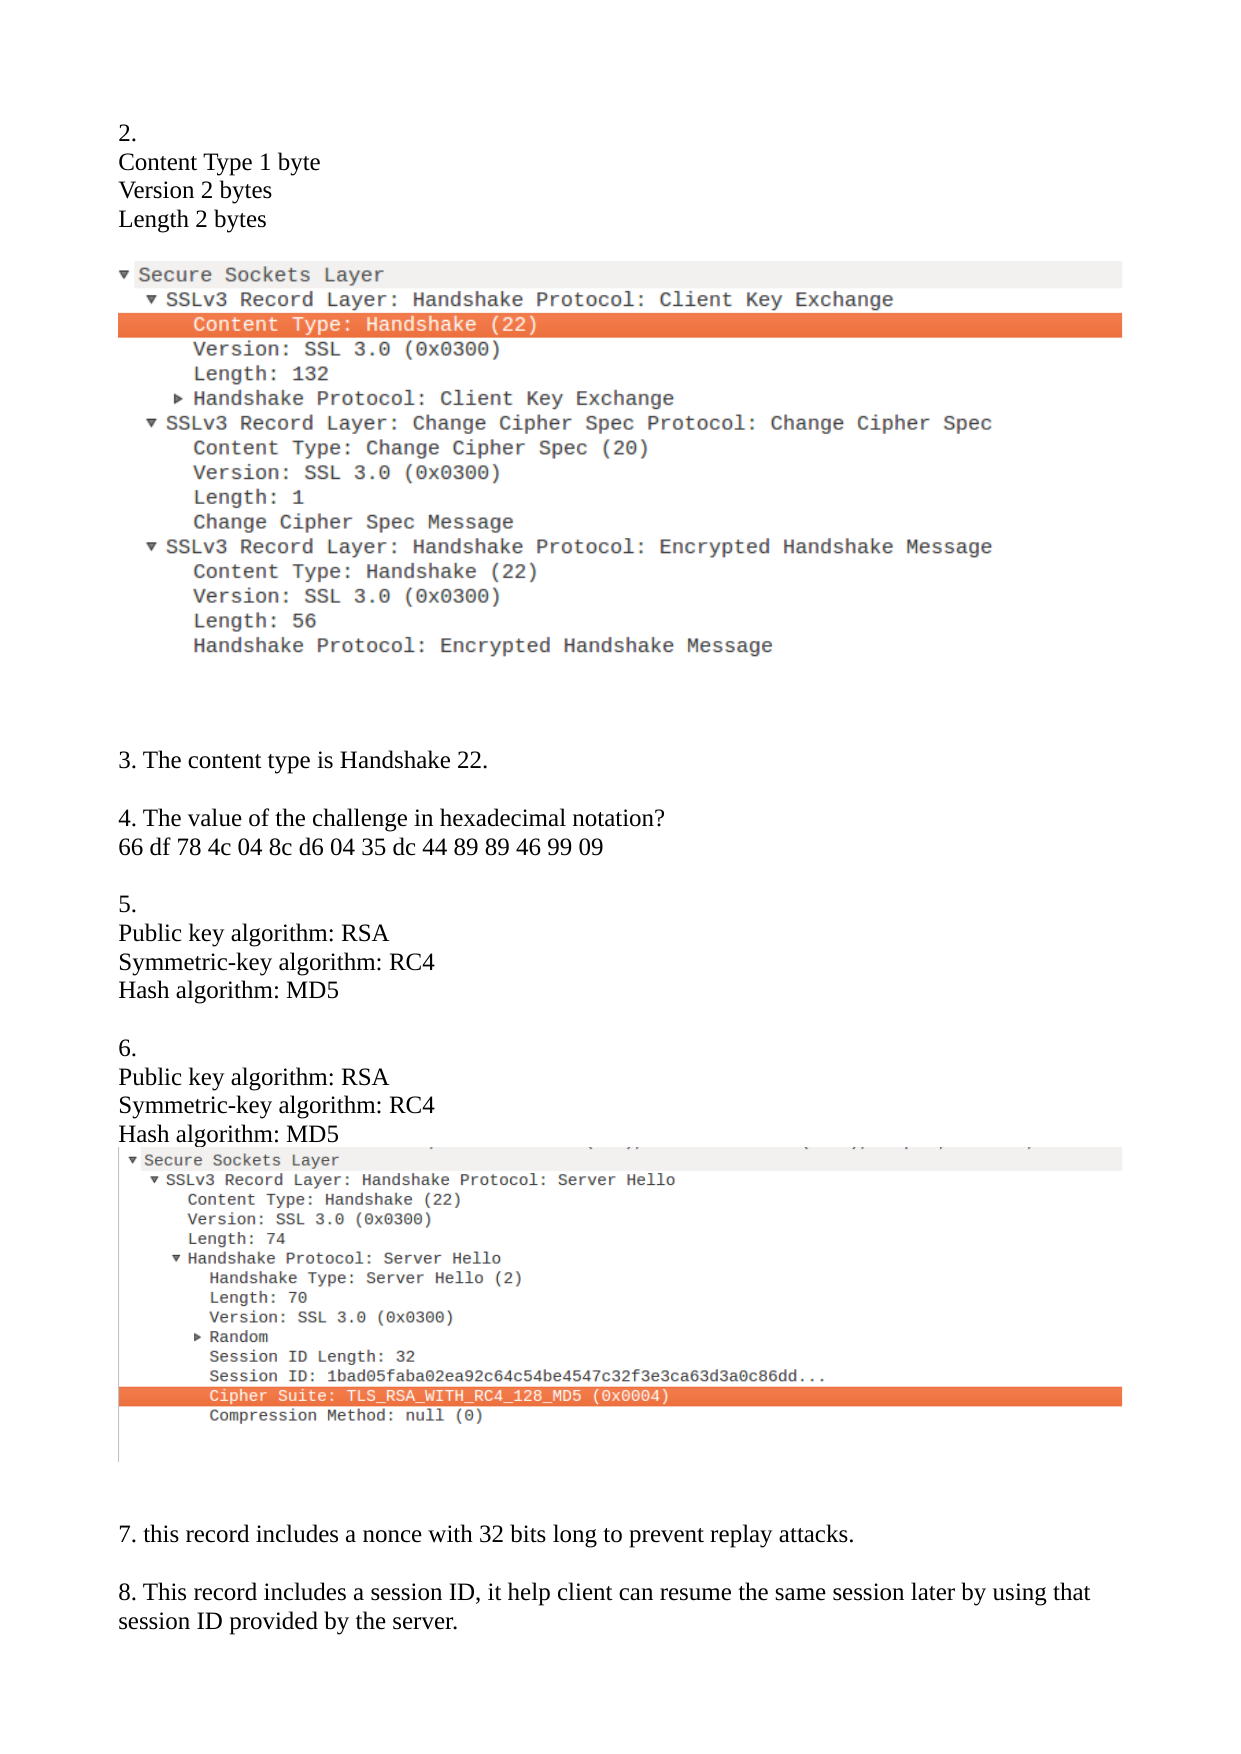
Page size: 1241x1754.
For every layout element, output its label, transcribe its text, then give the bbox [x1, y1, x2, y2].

text Hash algorithm: MD5 [118, 975, 1122, 1004]
text 66 df 78 4c 04 8c d6 04 35 dc 44 89 89 46 99 09 [118, 832, 1122, 860]
text Public key algorithm: RSA [118, 918, 1122, 947]
text 8. This record includes a session ID, it help client can resume the same session later by using that session ID provided by the server. [118, 1577, 1122, 1634]
picture [118, 1147, 1123, 1462]
text 7. this record includes a nonce with 32 bits long to prevent replay attacks. [118, 1519, 1122, 1548]
text 5. [118, 889, 1122, 918]
text Symmetric‐key algorithm: RC4 [118, 1090, 1122, 1119]
text 6. [118, 1033, 1122, 1062]
text Length 2 bytes [118, 204, 1122, 233]
text 3. The content type is Handshake 22. [118, 745, 1122, 774]
picture [118, 261, 1123, 688]
text Content Type 1 byte [118, 147, 1122, 176]
text Symmetric‐key algorithm: RC4 [118, 947, 1122, 975]
text Public key algorithm: RSA [118, 1062, 1122, 1090]
text 4. The value of the challenge in hexadecimal notation? [118, 803, 1122, 832]
text 2. [118, 118, 1122, 147]
text Version 2 bytes [118, 176, 1122, 204]
text Hash algorithm: MD5 [118, 1119, 1122, 1147]
